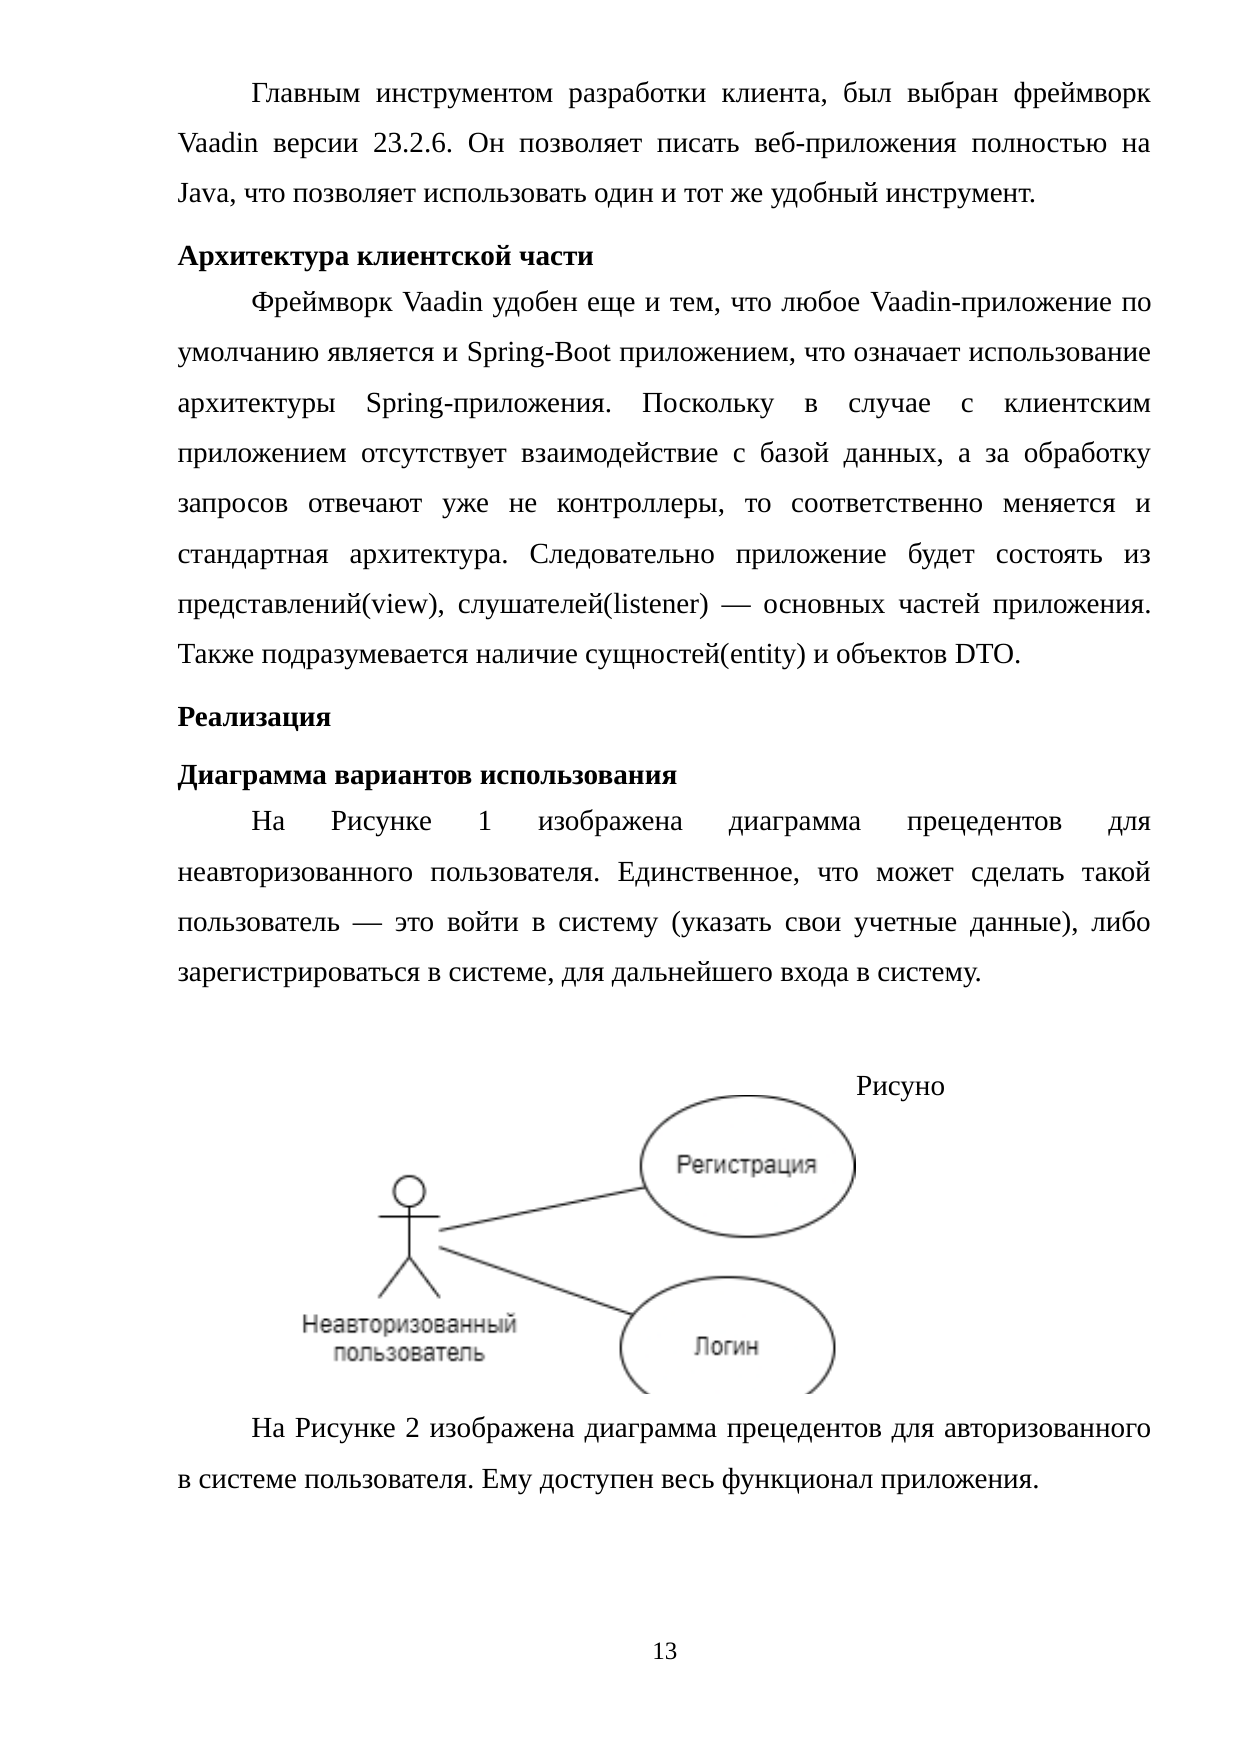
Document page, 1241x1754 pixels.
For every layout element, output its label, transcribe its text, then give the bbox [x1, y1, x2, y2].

text Главным инструментом разработки клиента, был выбран фреймворк Vaadin версии 23.2.6. Он позволяет писать веб-приложения полностью на Java, что позволяет использовать один и тот же удобный инструмент. [177, 75, 1152, 209]
text На Рисунке 2 изображена диаграмма прецедентов для авторизованного в системе пользователя. Ему доступен весь функционал приложения. [177, 1055, 1152, 1494]
text На Рисунке 1 изображена диаграмма прецедентов для неавторизованного пользователя. Единственное, что может сделать такой пользователь — это войти в систему (указать свои учетные данные), либо зарегистрироваться в системе, для дальнейшего входа в систему. [177, 803, 1152, 988]
list Архитектура клиентской части [177, 238, 1152, 272]
text Рисунок 1 - Диаграмма прецедентов для неавторизованного пользователя [299, 1068, 948, 1394]
list Диаграмма вариантов использования [177, 757, 1152, 791]
text Фреймворк Vaadin удобен еще и тем, что любое Vaadin-приложение по умолчанию является и Spring-Boot приложением, что означает использование архитектуры Spring-приложения. Поскольку в случае с клиентским приложением отсутствует взаимодействие с базой данных, а за обработку запросов отвечают уже не контроллеры, то соответственно меняется и стандартная архитектура. Следовательно приложение будет состоять из представлений(view), слушателей(listener) — основных частей приложения. Также подразумевается наличие сущностей(entity) и объектов DTO. [177, 284, 1152, 670]
list Реализация [177, 699, 1152, 733]
